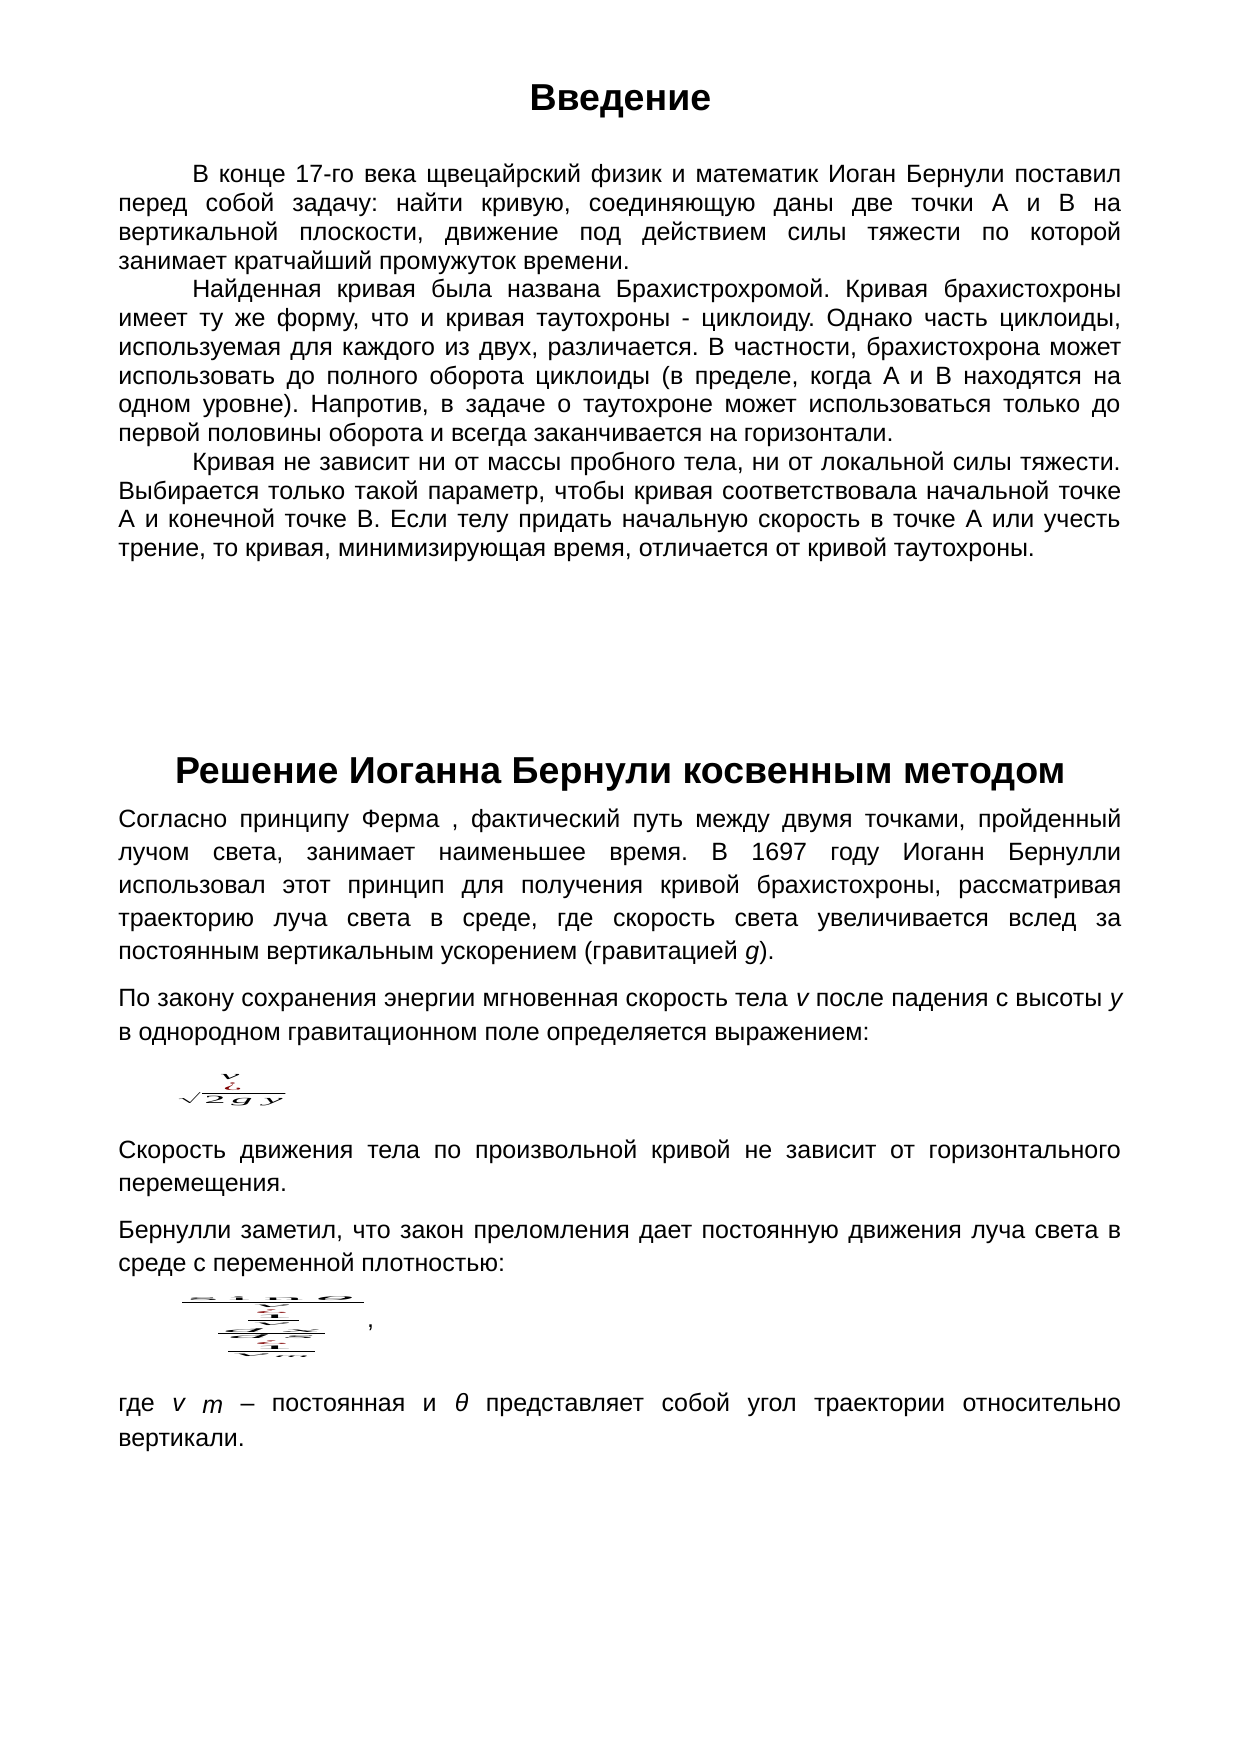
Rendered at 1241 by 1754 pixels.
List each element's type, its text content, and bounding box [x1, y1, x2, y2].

text Найденная кривая была названа Брахистрохромой. Кривая брахистохроны имеет ту же форму, что и кривая таутохроны - циклоиду. Однако часть циклоиды, используемая для каждого из двух, различается. В частности, брахистохрона может использовать до полного оборота циклоиды (в пределе, когда A и B находятся на одном уровне). Напротив, в задаче о таутохроне может использоваться только до первой половины оборота и всегда заканчивается на горизонтали. [118, 274, 1122, 447]
text По закону сохранения энергии мгновенная скорость тела v после падения с высоты y в однородном гравитационном поле определяется выражением: [118, 983, 1122, 1045]
text Согласно принципу Ферма , фактический путь между двумя точками, пройденный лучом света, занимает наименьшее время. В 1697 году Иоганн Бернулли использовал этот принцип для получения кривой брахистохроны, рассматривая траекторию луча света в среде, где скорость света увеличивается вслед за постоянным вертикальным ускорением (гравитацией g). [118, 804, 1122, 964]
subtitle Введение [118, 75, 1122, 118]
text Бернулли заметил, что закон преломления дает постоянную движения луча света в среде с переменной плотностью: [118, 1215, 1122, 1277]
text Кривая не зависит ни от массы пробного тела, ни от локальной силы тяжести. Выбирается только такой параметр, чтобы кривая соответствовала начальной точке А и конечной точке В. Если телу придать начальную скорость в точке А или учесть трение, то кривая, минимизирующая время, отличается от кривой таутохроны. [118, 447, 1122, 562]
subtitle Решение Иоганна Бернули косвенным методом [118, 748, 1122, 791]
text Скорость движения тела по произвольной кривой не зависит от горизонтального перемещения. [118, 1135, 1122, 1196]
text где v m – постоянная и θ представляет собой угол траектории относительно вертикали. [118, 1388, 1122, 1452]
list , [177, 1296, 1122, 1358]
text В конце 17-го века щвецайрский физик и математик Иоган Бернули поставил перед собой задачу: найти кривую, соединяющую даны две точки А и В на вертикальной плоскости, движение под действием силы тяжести по которой занимает кратчайший промужуток времени. [118, 159, 1122, 274]
